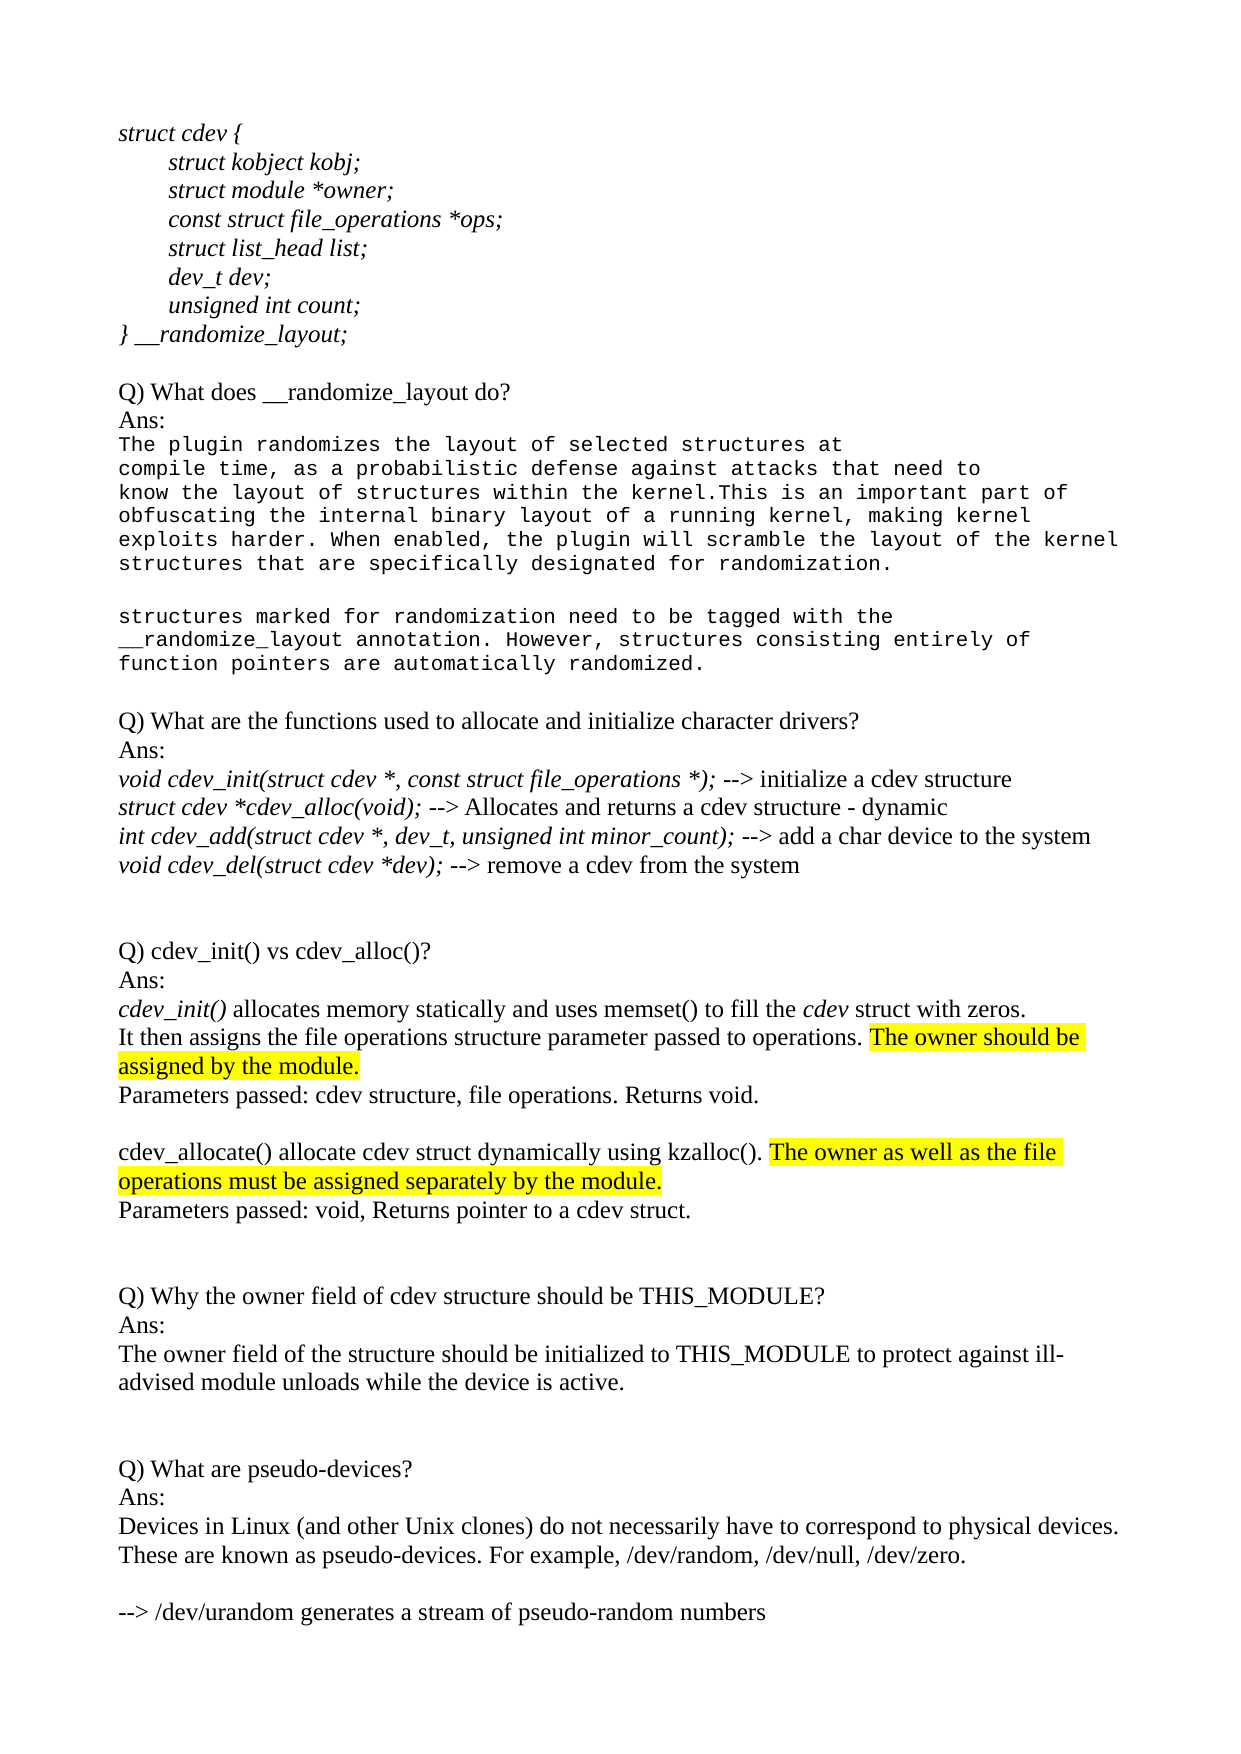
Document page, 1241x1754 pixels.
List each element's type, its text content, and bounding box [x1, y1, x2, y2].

text Q) What are the functions used to allocate and initialize character drivers? [118, 706, 1122, 735]
text void cdev_init(struct cdev *, const struct file_operations *); --> initialize a cdev structure [118, 764, 1122, 792]
text Parameters passed: cdev structure, file operations. Returns void. [118, 1080, 1122, 1109]
text Q) Why the owner field of cdev structure should be THIS_MODULE? [118, 1281, 1122, 1310]
text Q) cdev_init() vs cdev_alloc()? [118, 936, 1122, 965]
text It then assigns the file operations structure parameter passed to operations. The owner should be assigned by the module. [118, 1022, 1122, 1080]
text struct cdev *cdev_alloc(void); --> Allocates and returns a cdev structure - dynamic [118, 792, 1122, 821]
text Ans: [118, 406, 1122, 434]
text } __randomize_layout; [118, 319, 1122, 348]
text compile time, as a probabilistic defense against attacks that need to [118, 458, 1122, 482]
text Parameters passed: void, Returns pointer to a cdev struct. [118, 1195, 1122, 1224]
text structures marked for randomization need to be tagged with the __randomize_layout annotation. However, structures consisting entirely of function pointers are automatically randomized. [118, 606, 1122, 677]
text Q) What does __randomize_layout do? [118, 377, 1122, 406]
text The plugin randomizes the layout of selected structures at [118, 434, 1122, 458]
text Ans: [118, 1482, 1122, 1511]
text cdev_allocate() allocate cdev struct dynamically using kzalloc(). The owner as well as the file operations must be assigned separately by the module. [118, 1137, 1122, 1195]
text struct cdev { [118, 118, 1122, 147]
text const struct file_operations *ops; [118, 204, 1122, 233]
text cdev_init() allocates memory statically and uses memset() to fill the cdev struct with zeros. [118, 994, 1122, 1022]
text dev_t dev; [118, 262, 1122, 291]
text Ans: [118, 1310, 1122, 1339]
text struct list_head list; [118, 233, 1122, 262]
text know the layout of structures within the kernel.This is an important part of obfuscating the internal binary layout of a running kernel, making kernel exploits harder. When enabled, the plugin will scramble the layout of the kernel structures that are specifically designated for randomization. [118, 482, 1122, 576]
text Devices in Linux (and other Unix clones) do not necessarily have to correspond to physical devices. These are known as pseudo-devices. For example, /dev/random, /dev/null, /dev/zero. [118, 1511, 1122, 1569]
text --> /dev/urandom generates a stream of pseudo-random numbers [118, 1597, 1122, 1626]
text Ans: [118, 965, 1122, 994]
text Q) What are pseudo-devices? [118, 1454, 1122, 1482]
text The owner field of the structure should be initialized to THIS_MODULE to protect against ill-advised module unloads while the device is active. [118, 1339, 1122, 1396]
text int cdev_add(struct cdev *, dev_t, unsigned int minor_count); --> add a char device to the system [118, 821, 1122, 850]
text struct kobject kobj; [118, 147, 1122, 176]
text Ans: [118, 735, 1122, 764]
text struct module *owner; [118, 176, 1122, 204]
text void cdev_del(struct cdev *dev); --> remove a cdev from the system [118, 850, 1122, 879]
text unsigned int count; [118, 291, 1122, 319]
